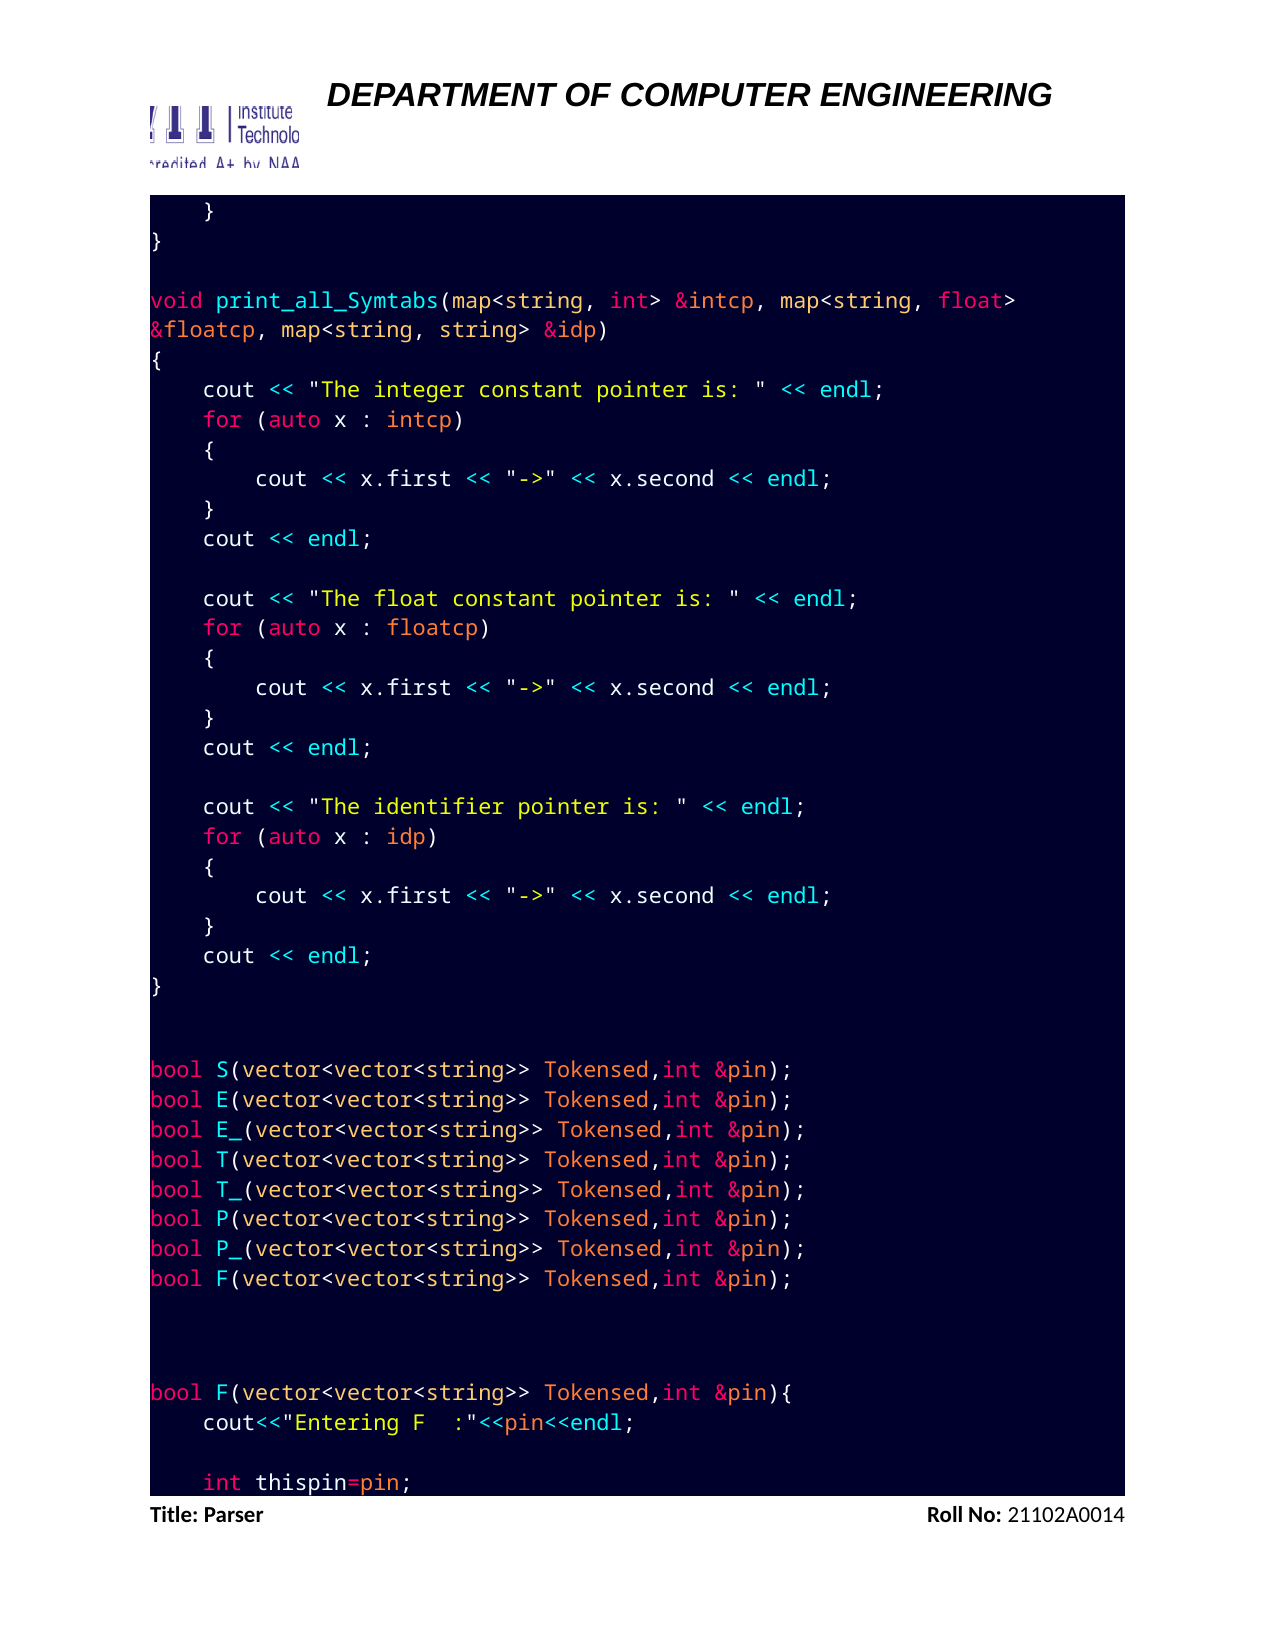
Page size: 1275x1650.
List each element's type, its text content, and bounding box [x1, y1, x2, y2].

text cout << "The integer constant pointer is: " << endl; [150, 374, 1125, 404]
text void print_all_Symtabs(map<string, int> &intcp, map<string, float> &floatcp, map<string, string> &idp) [150, 284, 1125, 344]
text cout << "The float constant pointer is: " << endl; [150, 582, 1125, 612]
text bool E_(vector<vector<string>> Tokensed,int &pin); [150, 1114, 1125, 1144]
text bool P_(vector<vector<string>> Tokensed,int &pin); [150, 1233, 1125, 1263]
text { [150, 433, 1125, 463]
text cout << endl; [150, 731, 1125, 761]
text cout << x.first << "->" << x.second << endl; [150, 880, 1125, 910]
text } [150, 493, 1125, 523]
text cout << x.first << "->" << x.second << endl; [150, 463, 1125, 493]
text bool T_(vector<vector<string>> Tokensed,int &pin); [150, 1173, 1125, 1203]
text { [150, 642, 1125, 672]
text bool F(vector<vector<string>> Tokensed,int &pin); [150, 1263, 1125, 1293]
text cout << x.first << "->" << x.second << endl; [150, 672, 1125, 702]
text bool T(vector<vector<string>> Tokensed,int &pin); [150, 1144, 1125, 1173]
text { [150, 344, 1125, 374]
text } [150, 970, 1125, 999]
text bool S(vector<vector<string>> Tokensed,int &pin); [150, 1054, 1125, 1084]
text int thispin=pin; [150, 1467, 1125, 1496]
text bool E(vector<vector<string>> Tokensed,int &pin); [150, 1084, 1125, 1114]
text cout << endl; [150, 940, 1125, 970]
text } [150, 702, 1125, 731]
text cout << endl; [150, 523, 1125, 553]
text { [150, 851, 1125, 880]
text } [150, 910, 1125, 940]
text bool P(vector<vector<string>> Tokensed,int &pin); [150, 1203, 1125, 1233]
text for (auto x : intcp) [150, 404, 1125, 433]
text cout<<"Entering F :"<<pin<<endl; [150, 1407, 1125, 1437]
text bool F(vector<vector<string>> Tokensed,int &pin){ [150, 1377, 1125, 1407]
text for (auto x : floatcp) [150, 612, 1125, 642]
text for (auto x : idp) [150, 821, 1125, 851]
text } [150, 195, 1125, 225]
text } [150, 225, 1125, 255]
text cout << "The identifier pointer is: " << endl; [150, 791, 1125, 821]
